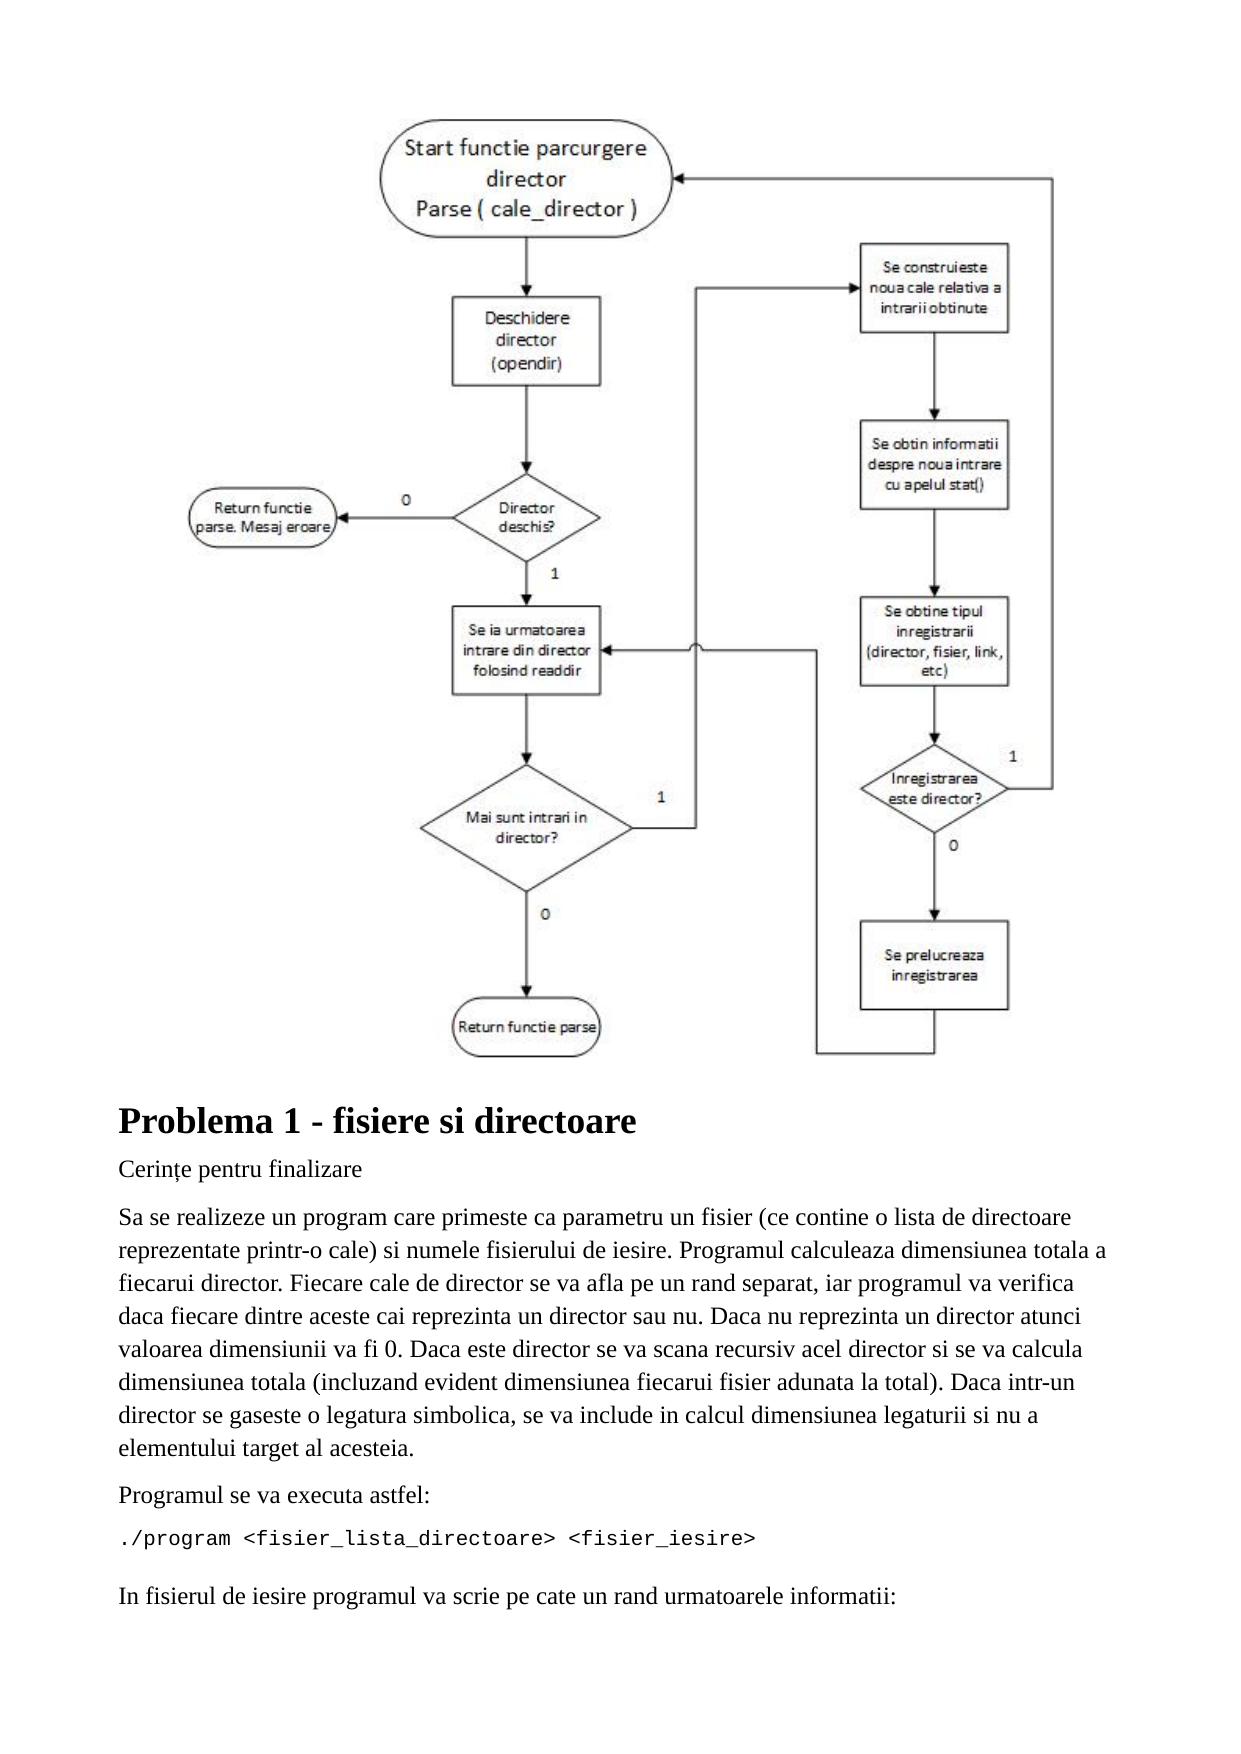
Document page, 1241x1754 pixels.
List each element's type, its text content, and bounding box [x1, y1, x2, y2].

text Sa se realizeze un program care primeste ca parametru un fisier (ce contine o lista de directoare reprezentate printr-o cale) si numele fisierului de iesire. Programul calculeaza dimensiunea totala a fiecarui director. Fiecare cale de director se va afla pe un rand separat, iar programul va verifica daca fiecare dintre aceste cai reprezinta un director sau nu. Daca nu reprezinta un director atunci valoarea dimensiunii va fi 0. Daca este director se va scana recursiv acel director si se va calcula dimensiunea totala (incluzand evident dimensiunea fiecarui fisier adunata la total). Daca intr-un director se gaseste o legatura simbolica, se va include in calcul dimensiunea legaturii si nu a elementului target al acesteia. [118, 1202, 1122, 1462]
picture [186, 118, 1054, 1059]
text ./program <fisier_lista_directoare> <fisier_iesire> [118, 1528, 1122, 1552]
subtitle Problema 1 - fisiere si directoare [118, 1098, 1122, 1142]
text Cerințe pentru finalizare [118, 1154, 1122, 1183]
text In fisierul de iesire programul va scrie pe cate un rand urmatoarele informatii: [118, 1581, 1122, 1610]
text Programul se va executa astfel: [118, 1480, 1122, 1509]
